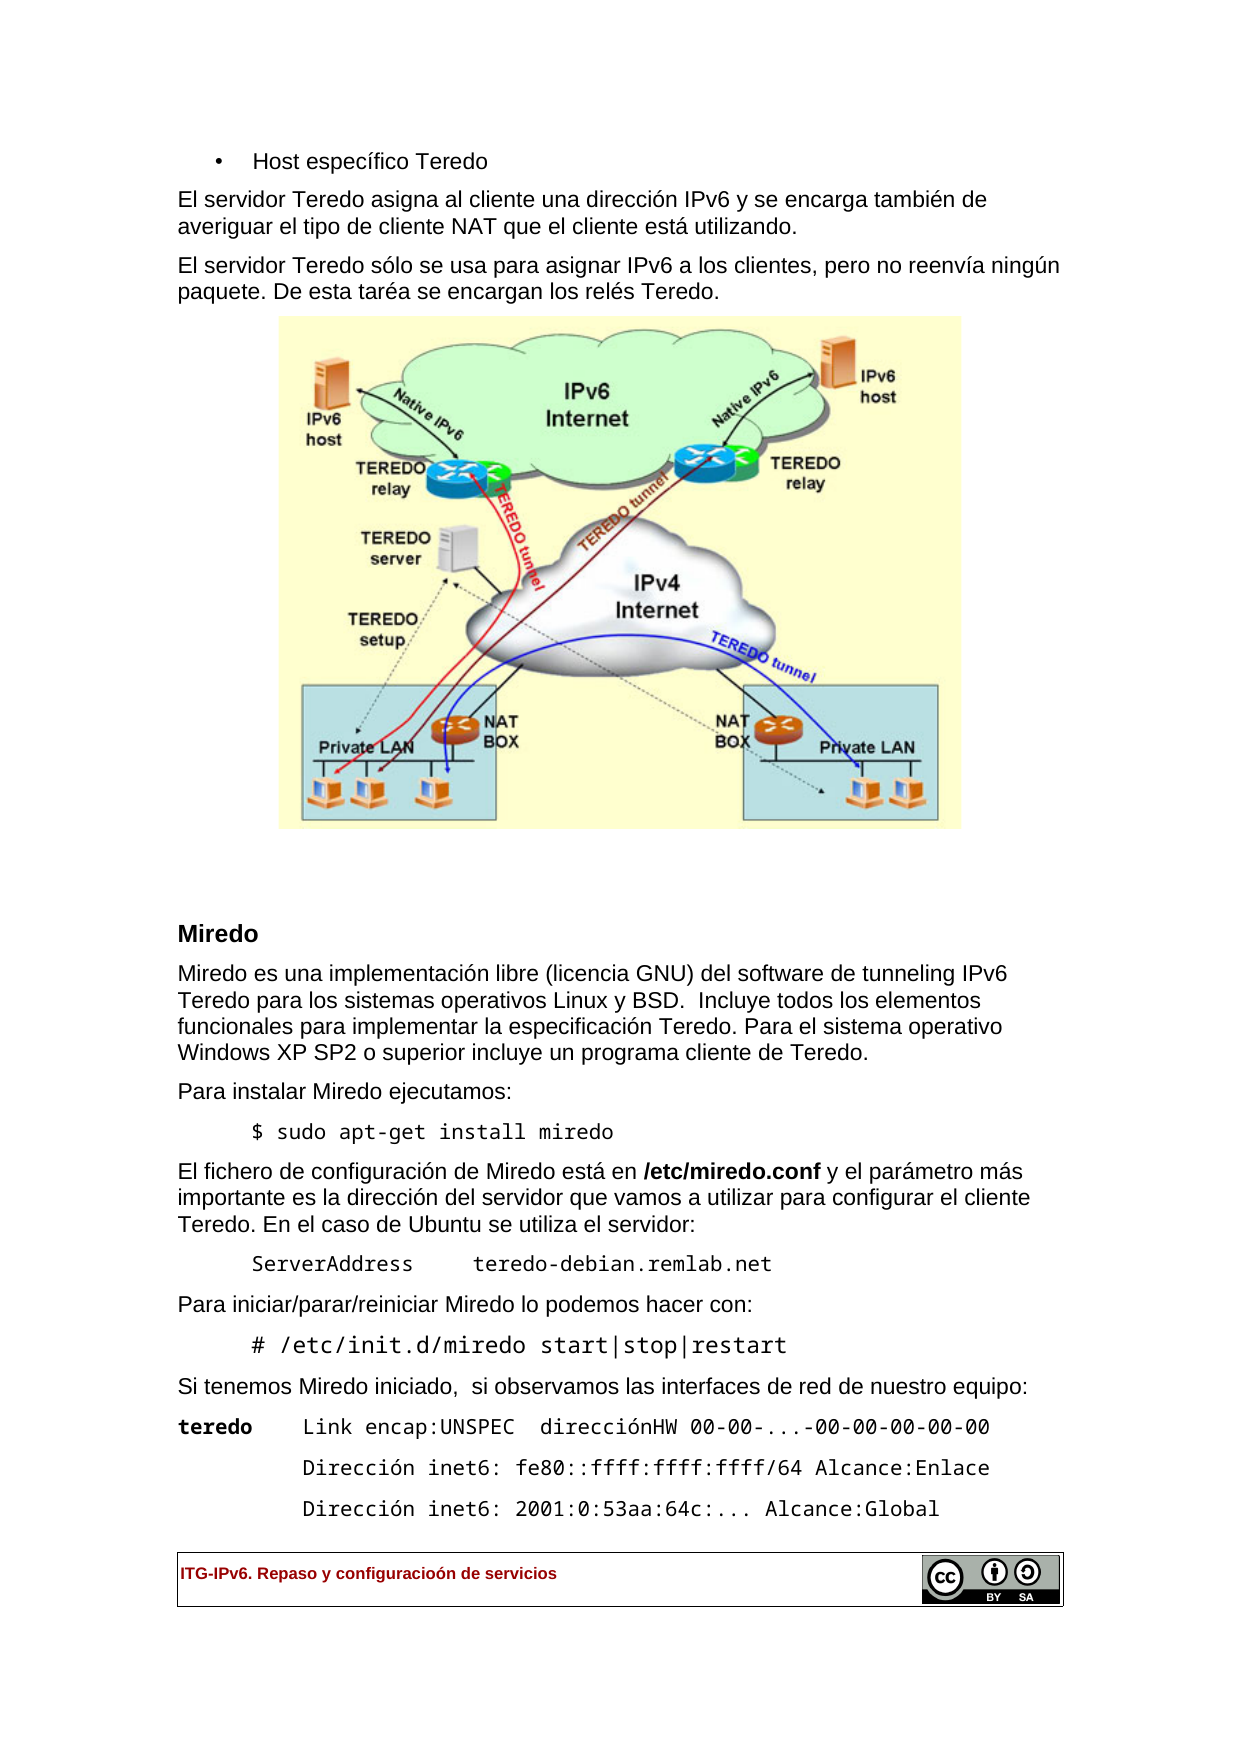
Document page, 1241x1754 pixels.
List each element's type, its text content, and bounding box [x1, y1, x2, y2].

picture [922, 1555, 1060, 1604]
list Host específico Teredo [215, 148, 1063, 174]
text Dirección inet6: fe80::ffff:ffff:ffff/64 Alcance:Enlace [177, 1453, 1063, 1481]
text Si tenemos Miredo iniciado, si observamos las interfaces de red de nuestro equipo: [177, 1373, 1063, 1399]
picture [278, 316, 962, 829]
text teredo Link encap:UNSPEC direcciónHW 00-00-...-00-00-00-00-00 [177, 1412, 1063, 1440]
text ServerAddress teredo-debian.remlab.net [251, 1249, 1063, 1278]
text El fichero de configuración de Miredo está en /etc/miredo.conf y el parámetro más importante es la dirección del servidor que vamos a utilizar para configurar el cliente Teredo. En el caso de Ubuntu se utiliza el servidor: [177, 1158, 1063, 1237]
text # /etc/init.d/miredo start|stop|restart [251, 1329, 1063, 1361]
text Para iniciar/parar/reiniciar Miredo lo podemos hacer con: [177, 1291, 1063, 1317]
text Dirección inet6: 2001:0:53aa:64c:... Alcance:Global [177, 1494, 1063, 1522]
text El servidor Teredo sólo se usa para asignar IPv6 a los clientes, pero no reenvía ningún paquete. De esta taréa se encargan los relés Teredo. [177, 252, 1063, 304]
text Miredo es una implementación libre (licencia GNU) del software de tunneling IPv6 Teredo para los sistemas operativos Linux y BSD. Incluye todos los elementos funcionales para implementar la especificación Teredo. Para el sistema operativo Windows XP SP2 o superior incluye un programa cliente de Teredo. [177, 960, 1063, 1066]
text $ sudo apt-get install miredo [251, 1117, 1063, 1146]
text Para instalar Miredo ejecutamos: [177, 1078, 1063, 1104]
text El servidor Teredo asigna al cliente una dirección IPv6 y se encarga también de averiguar el tipo de cliente NAT que el cliente está utilizando. [177, 186, 1063, 239]
subtitle Miredo [177, 919, 1063, 948]
